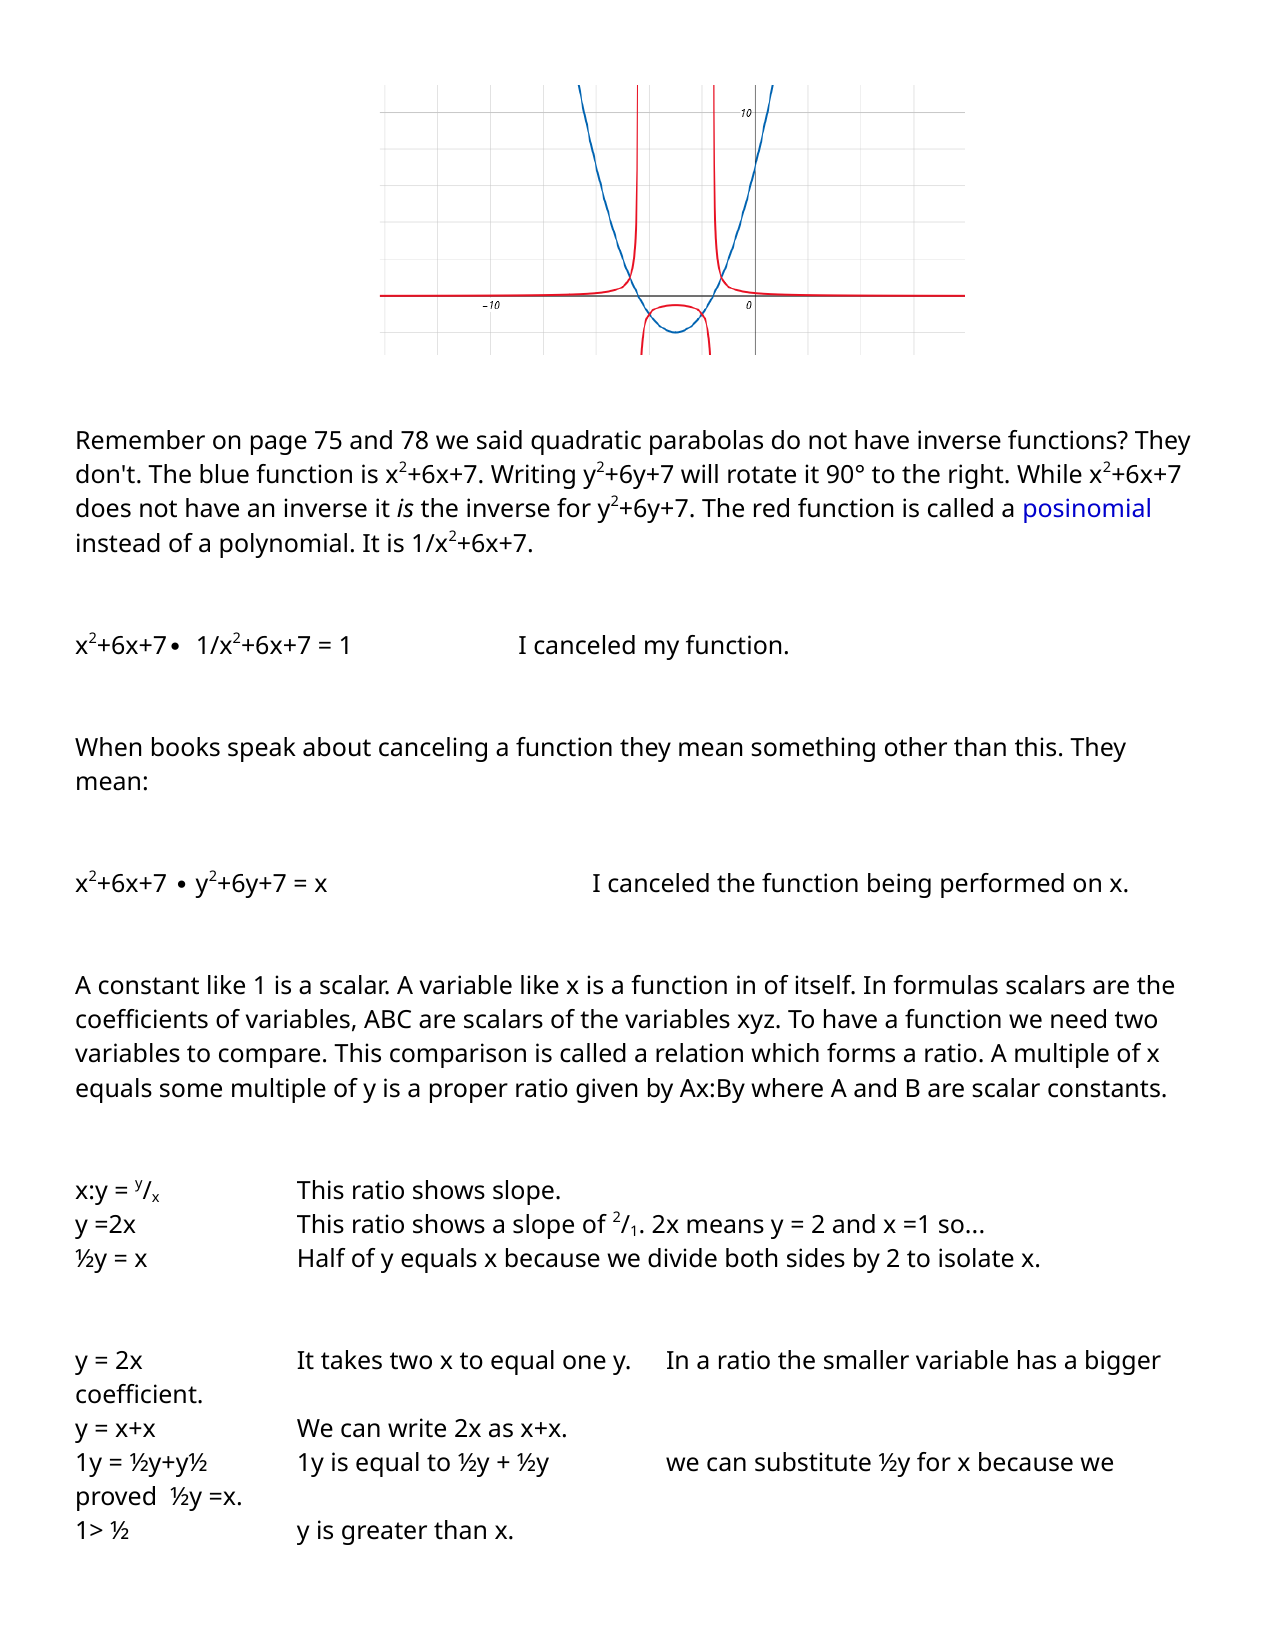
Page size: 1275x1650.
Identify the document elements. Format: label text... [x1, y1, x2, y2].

text x2+6x+7 ∙ y2+6y+7 = x I canceled the function being performed on x. [75, 866, 1200, 900]
text y = 2x It takes two x to equal one y. In a ratio the smaller variable has a bigger coefficient. [75, 1343, 1200, 1411]
text x:y = y/x This ratio shows slope. [75, 1172, 1200, 1206]
text y = x+x We can write 2x as x+x. [75, 1411, 1200, 1445]
text x2+6x+7∙ 1/x2+6x+7 = 1 I canceled my function. [75, 627, 1200, 661]
text 1y = ½y+y½ 1y is equal to ½y + ½y we can substitute ½y for x because we proved ½y =x. [75, 1445, 1200, 1513]
text 1> ½ y is greater than x. [75, 1513, 1200, 1547]
text When books speak about canceling a function they mean something other than this. They mean: [75, 729, 1200, 798]
text ½y = x Half of y equals x because we divide both sides by 2 to isolate x. [75, 1241, 1200, 1274]
text y =2x This ratio shows a slope of 2/1. 2x means y = 2 and x =1 so... [75, 1206, 1200, 1241]
text Remember on page 75 and 78 we said quadratic parabolas do not have inverse functions? They don't. The blue function is x2+6x+7. Writing y2+6y+7 will rotate it 90° to the right. While x2+6x+7 does not have an inverse it is the inverse for y2+6y+7. The red function is called a posinomial instead of a polynomial. It is 1/x2+6x+7. [75, 423, 1200, 559]
text A constant like 1 is a scalar. A variable like x is a function in of itself. In formulas scalars are the coefficients of variables, ABC are scalars of the variables xyz. To have a function we need two variables to compare. This comparison is called a relation which forms a ratio. A multiple of x equals some multiple of y is a proper ratio given by Ax:By where A and B are scalar constants. [75, 968, 1200, 1104]
